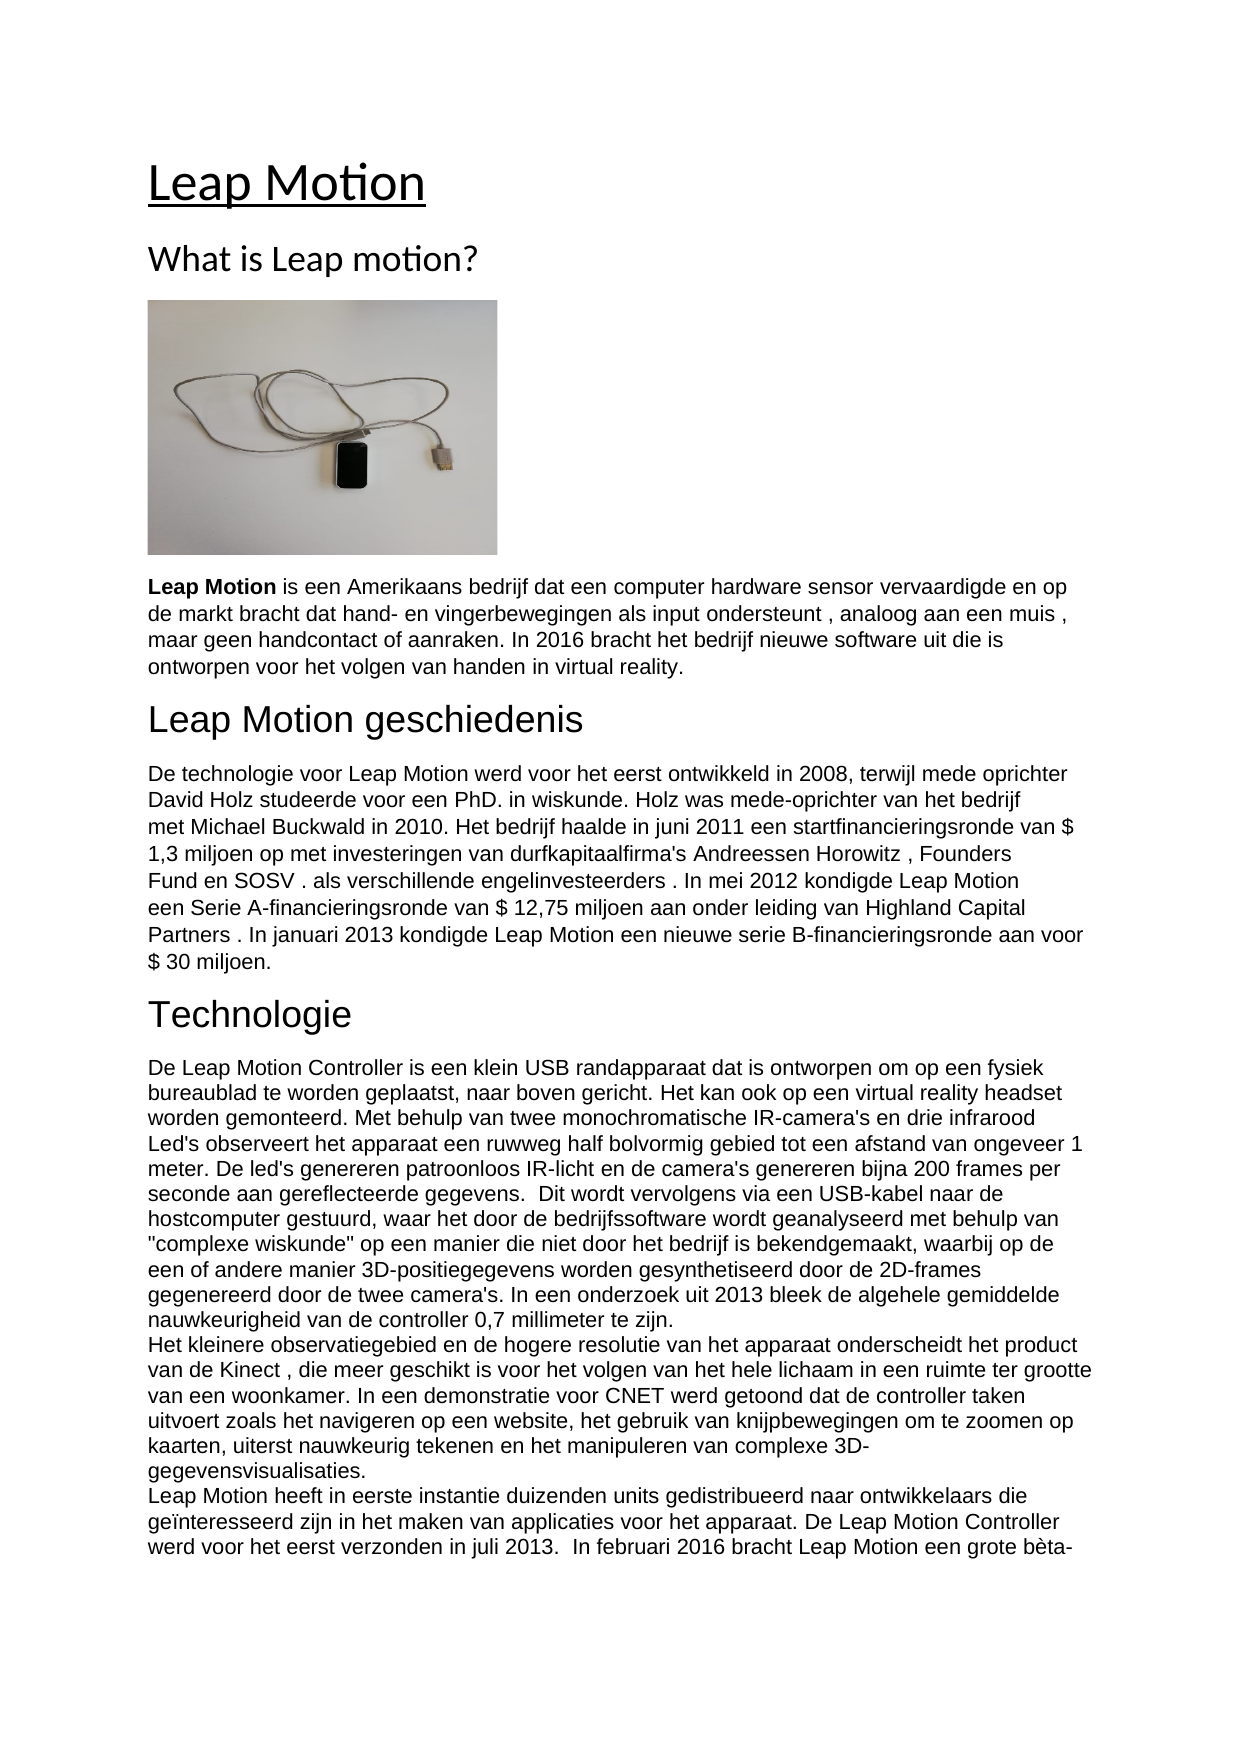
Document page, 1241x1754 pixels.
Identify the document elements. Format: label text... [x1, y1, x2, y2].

text Leap Motion heeft in eerste instantie duizenden units gedistribueerd naar ontwikkelaars die geïnteresseerd zijn in het maken van applicaties voor het apparaat. De Leap Motion Controller werd voor het eerst verzonden in juli 2013. In februari 2016 bracht Leap Motion een grote bèta- [148, 1483, 1093, 1559]
text Leap Motion [148, 148, 1093, 214]
text De technologie voor Leap Motion werd voor het eerst ontwikkeld in 2008, terwijl mede oprichter David Holz studeerde voor een PhD. in wiskunde. Holz was mede-oprichter van het bedrijf met Michael Buckwald in 2010. Het bedrijf haalde in juni 2011 een startfinancieringsronde van $ 1,3 miljoen op met investeringen van durfkapitaalfirma's Andreessen Horowitz , Founders Fund en SOSV . als verschillende engelinvesteerders . In mei 2012 kondigde Leap Motion een Serie A-financieringsronde van $ 12,75 miljoen aan onder leiding van Highland Capital Partners . In januari 2013 kondigde Leap Motion een nieuwe serie B-financieringsronde aan voor $ 30 miljoen. [148, 760, 1093, 974]
text Leap Motion is een Amerikaans bedrijf dat een computer hardware sensor vervaardigde en op de markt bracht dat hand- en vingerbewegingen als input ondersteunt , analoog aan een muis , maar geen handcontact of aanraken. In 2016 bracht het bedrijf nieuwe software uit die is ontworpen voor het volgen van handen in virtual reality. [148, 573, 1093, 679]
text De Leap Motion Controller is een klein USB randapparaat dat is ontworpen om op een fysiek bureaublad te worden geplaatst, naar boven gericht. Het kan ook op een virtual reality headset worden gemonteerd. Met behulp van twee monochromatische IR-camera's en drie infrarood Led's observeert het apparaat een ruwweg half bolvormig gebied tot een afstand van ongeveer 1 meter. De led's genereren patroonloos IR-licht en de camera's genereren bijna 200 frames per seconde aan gereflecteerde gegevens. Dit wordt vervolgens via een USB-kabel naar de hostcomputer gestuurd, waar het door de bedrijfssoftware wordt geanalyseerd met behulp van "complexe wiskunde" op een manier die niet door het bedrijf is bekendgemaakt, waarbij op de een of andere manier 3D-positiegegevens worden gesynthetiseerd door de 2D-frames gegenereerd door de twee camera's. In een onderzoek uit 2013 bleek de algehele gemiddelde nauwkeurigheid van de controller 0,7 millimeter te zijn. [148, 1055, 1093, 1332]
text What is Leap motion? [148, 235, 1093, 281]
text Het kleinere observatiegebied en de hogere resolutie van het apparaat onderscheidt het product van de Kinect , die meer geschikt is voor het volgen van het hele lichaam in een ruimte ter grootte van een woonkamer. In een demonstratie voor CNET werd getoond dat de controller taken uitvoert zoals het navigeren op een website, het gebruik van knijpbewegingen om te zoomen op kaarten, uiterst nauwkeurig tekenen en het manipuleren van complexe 3D-gegevensvisualisaties. [148, 1332, 1093, 1483]
text Leap Motion geschiedenis [148, 698, 1093, 741]
text Technologie [148, 992, 1093, 1035]
